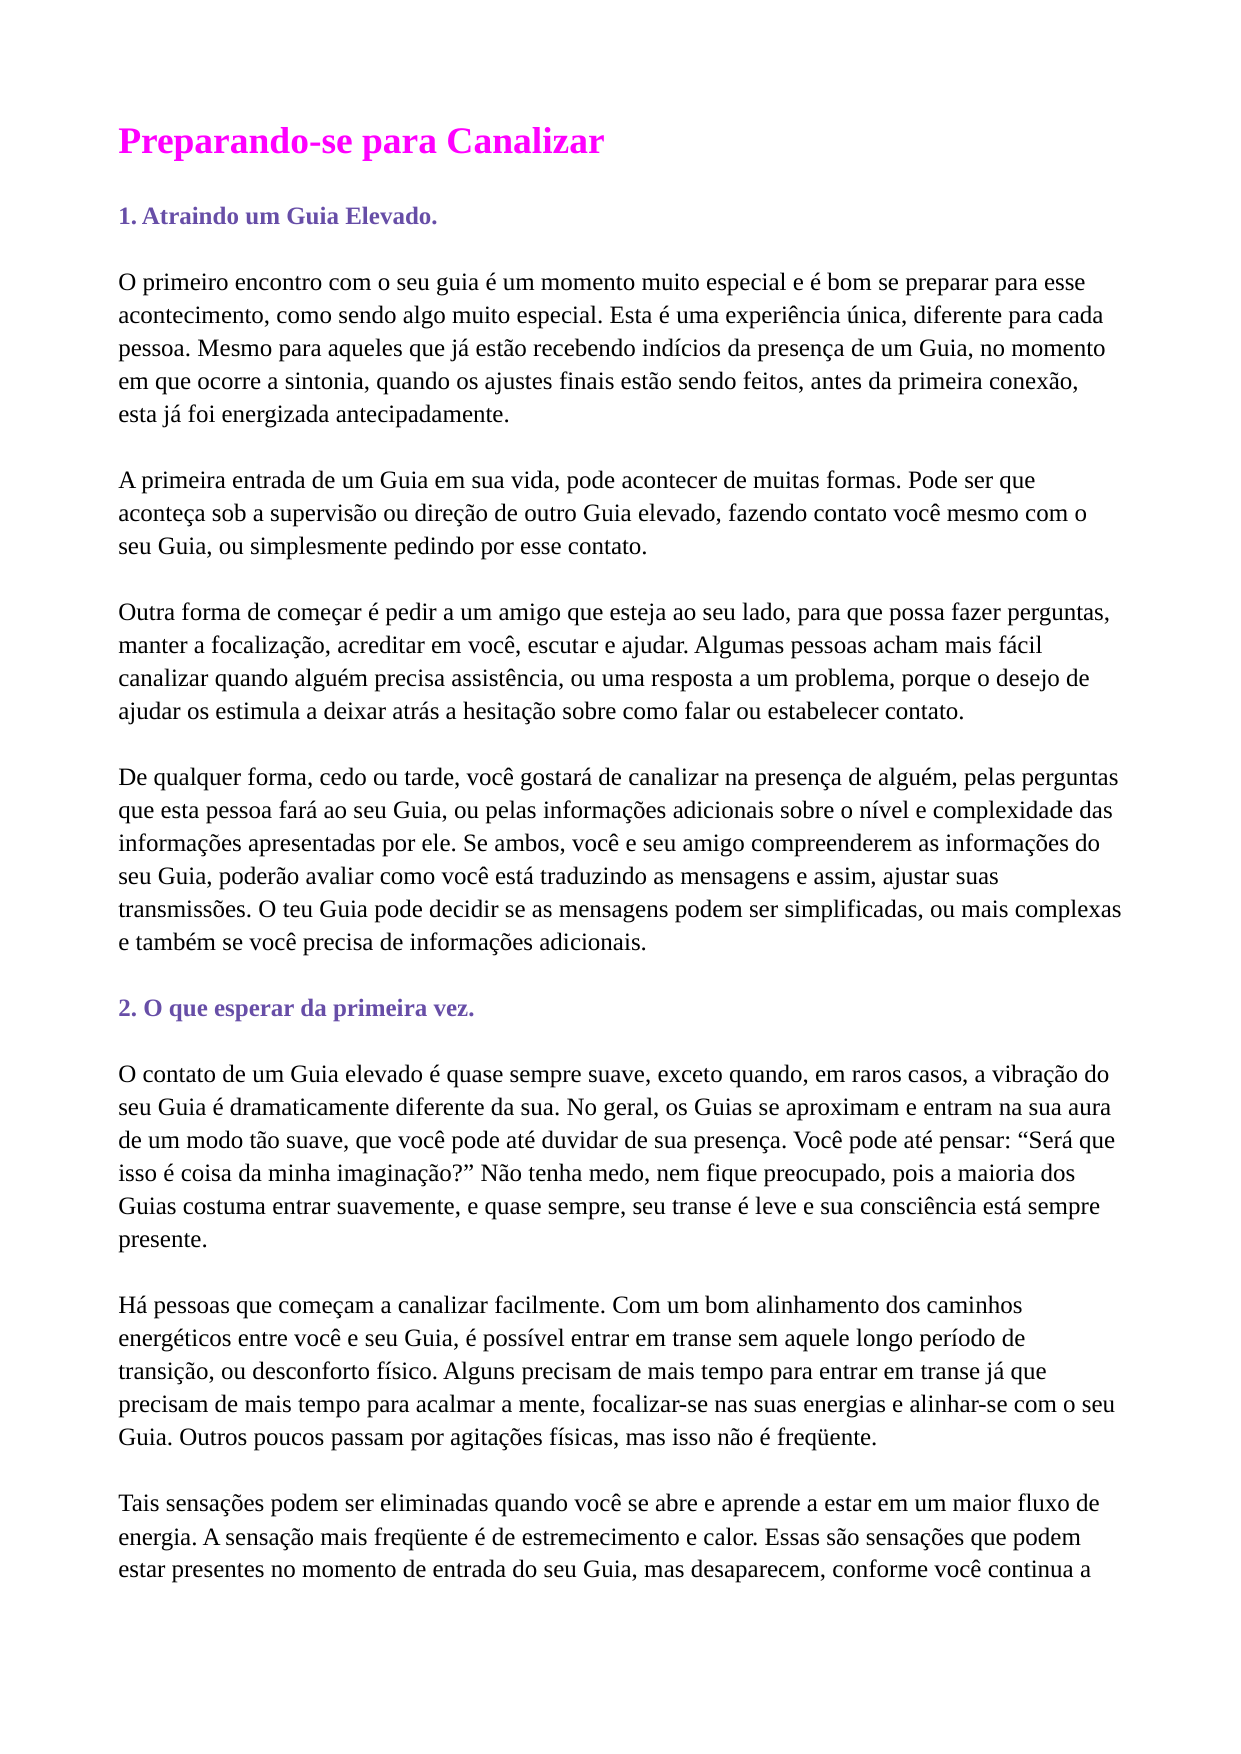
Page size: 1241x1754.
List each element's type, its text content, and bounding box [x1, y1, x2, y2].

text Preparando-se para Canalizar [118, 118, 1122, 161]
text O primeiro encontro com o seu guia é um momento muito especial e é bom se preparar para esse acontecimento, como sendo algo muito especial. Esta é uma experiência única, diferente para cada pessoa. Mesmo para aqueles que já estão recebendo indícios da presença de um Guia, no momento em que ocorre a sintonia, quando os ajustes finais estão sendo feitos, antes da primeira conexão, esta já foi energizada antecipadamente. [118, 267, 1122, 428]
text A primeira entrada de um Guia em sua vida, pode acontecer de muitas formas. Pode ser que aconteça sob a supervisão ou direção de outro Guia elevado, fazendo contato você mesmo com o seu Guia, ou simplesmente pedindo por esse contato. [118, 465, 1122, 560]
text Há pessoas que começam a canalizar facilmente. Com um bom alinhamento dos caminhos energéticos entre você e seu Guia, é possível entrar em transe sem aquele longo período de transição, ou desconforto físico. Alguns precisam de mais tempo para entrar em transe já que precisam de mais tempo para acalmar a mente, focalizar-se nas suas energias e alinhar-se com o seu Guia. Outros poucos passam por agitações físicas, mas isso não é freqüente. [118, 1290, 1122, 1451]
text Tais sensações podem ser eliminadas quando você se abre e aprende a estar em um maior fluxo de energia. A sensação mais freqüente é de estremecimento e calor. Essas são sensações que podem estar presentes no momento de entrada do seu Guia, mas desaparecem, conforme você continua a [118, 1488, 1122, 1583]
text Outra forma de começar é pedir a um amigo que esteja ao seu lado, para que possa fazer perguntas, manter a focalização, acreditar em você, escutar e ajudar. Algumas pessoas acham mais fácil canalizar quando alguém precisa assistência, ou uma resposta a um problema, porque o desejo de ajudar os estimula a deixar atrás a hesitação sobre como falar ou estabelecer contato. [118, 597, 1122, 725]
text O contato de um Guia elevado é quase sempre suave, exceto quando, em raros casos, a vibração do seu Guia é dramaticamente diferente da sua. No geral, os Guias se aproximam e entram na sua aura de um modo tão suave, que você pode até duvidar de sua presença. Você pode até pensar: “Será que isso é coisa da minha imaginação?” Não tenha medo, nem fique preocupado, pois a maioria dos Guias costuma entrar suavemente, e quase sempre, seu transe é leve e sua consciência está sempre presente. [118, 1059, 1122, 1253]
text 2. O que esperar da primeira vez. [118, 993, 1122, 1022]
text 1. Atraindo um Guia Elevado. [118, 201, 1122, 229]
text De qualquer forma, cedo ou tarde, você gostará de canalizar na presença de alguém, pelas perguntas que esta pessoa fará ao seu Guia, ou pelas informações adicionais sobre o nível e complexidade das informações apresentadas por ele. Se ambos, você e seu amigo compreenderem as informações do seu Guia, poderão avaliar como você está traduzindo as mensagens e assim, ajustar suas transmissões. O teu Guia pode decidir se as mensagens podem ser simplificadas, ou mais complexas e também se você precisa de informações adicionais. [118, 762, 1122, 956]
